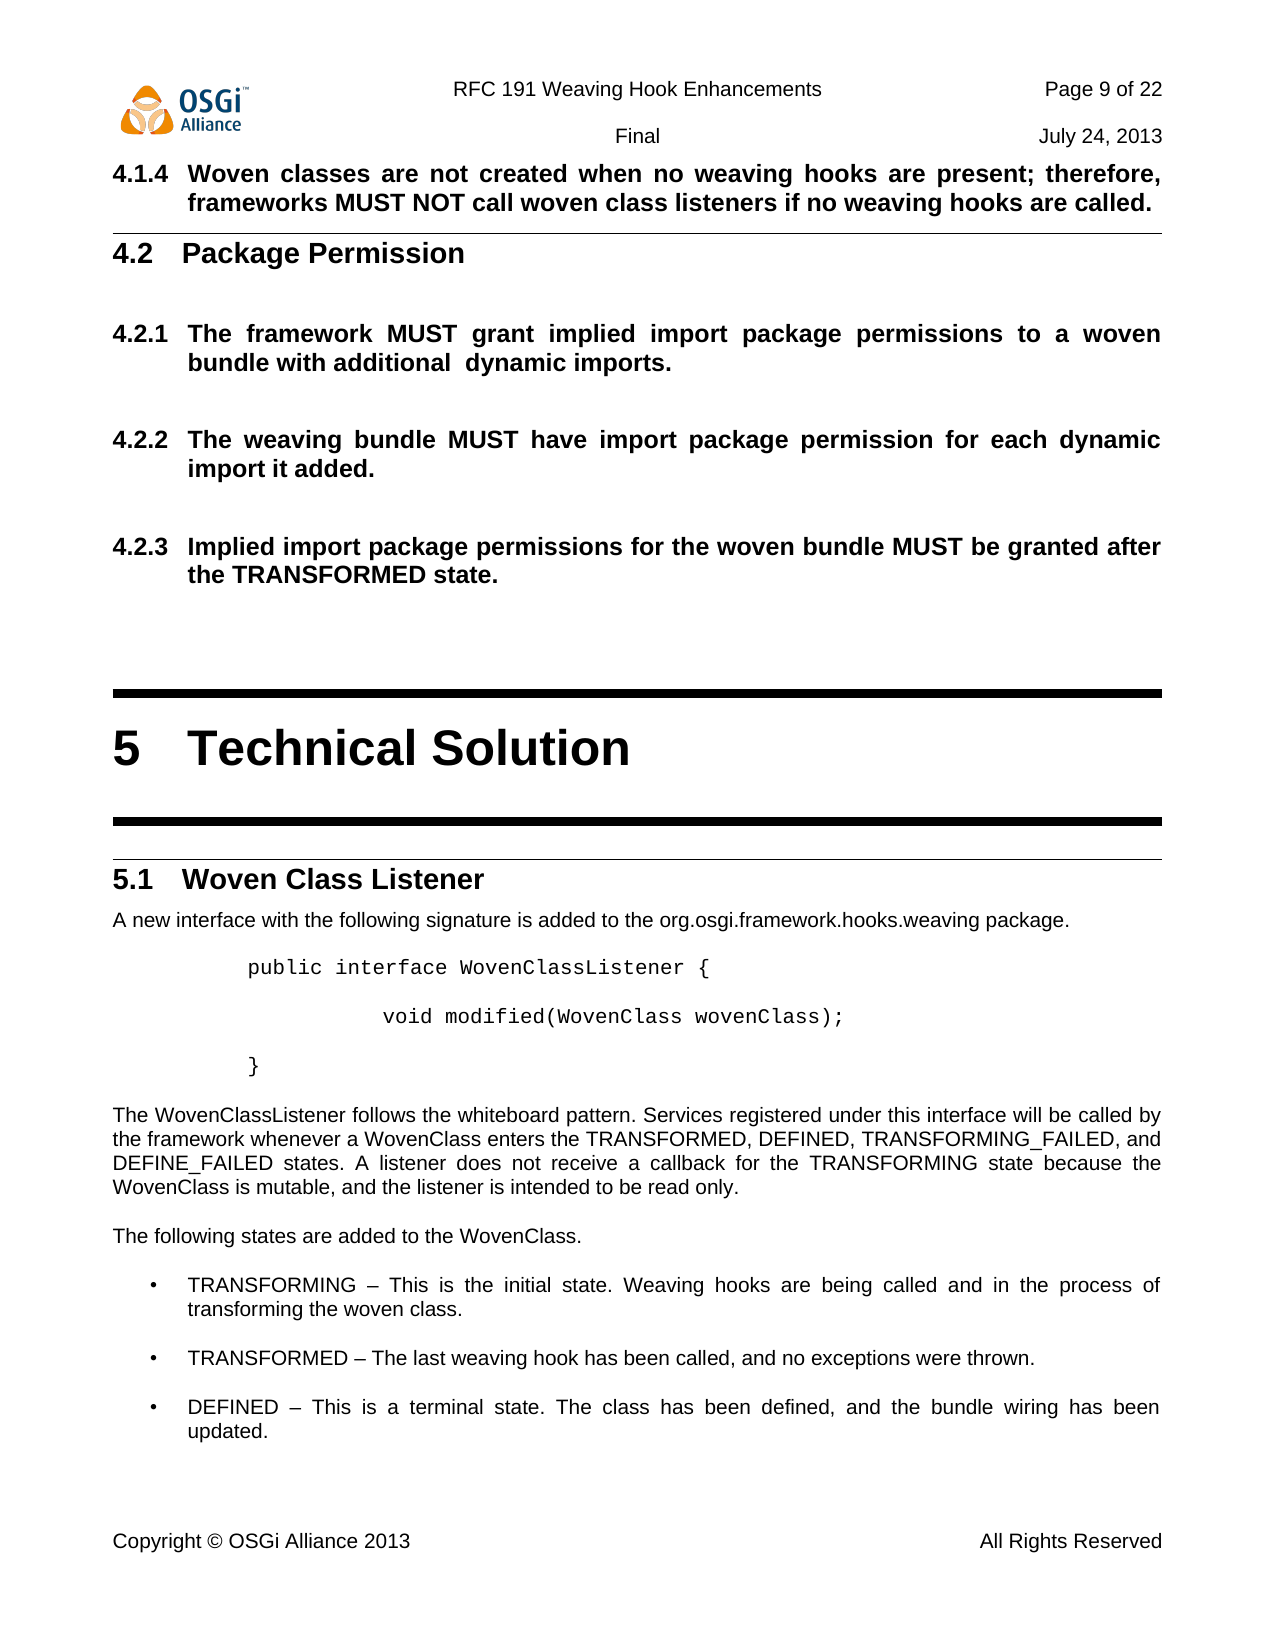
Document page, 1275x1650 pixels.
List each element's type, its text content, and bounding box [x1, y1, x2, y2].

text } [247, 1054, 1162, 1078]
subtitle Woven classes are not created when no weaving hooks are present; therefore, frameworks MUST NOT call woven class listeners if no weaving hooks are called. [112, 159, 1162, 216]
text The following states are added to the WovenClass. [112, 1224, 1162, 1248]
list TRANSFORMED – The last weaving hook has been called, and no exceptions were thrown. [150, 1346, 1162, 1370]
text The WovenClassListener follows the whiteboard pattern. Services registered under this interface will be called by the framework whenever a WovenClass enters the TRANSFORMED, DEFINED, TRANSFORMING_FAILED, and DEFINE_FAILED states. A listener does not receive a callback for the TRANSFORMING state because the WovenClass is mutable, and the listener is intended to be read only. [112, 1103, 1162, 1199]
subtitle Technical Solution [112, 690, 1162, 826]
text A new interface with the following signature is added to the org.osgi.framework.hooks.weaving package. [112, 908, 1162, 932]
list DEFINED – This is a terminal state. The class has been defined, and the bundle wiring has been updated. [150, 1395, 1162, 1443]
list TRANSFORMING – This is the initial state. Weaving hooks are being called and in the process of transforming the woven class. [150, 1273, 1162, 1321]
subtitle The framework MUST grant implied import package permissions to a woven bundle with additional dynamic imports. [112, 319, 1162, 376]
subtitle Implied import package permissions for the woven bundle MUST be granted after the TRANSFORMED state. [112, 532, 1162, 589]
picture [113, 78, 257, 142]
subtitle Woven Class Listener [112, 860, 1162, 896]
text public interface WovenClassListener { [247, 957, 1162, 981]
subtitle The weaving bundle MUST have import package permission for each dynamic import it added. [112, 425, 1162, 483]
subtitle Package Permission [112, 234, 1162, 270]
text void modified(WovenClass wovenClass); [382, 1006, 1162, 1029]
